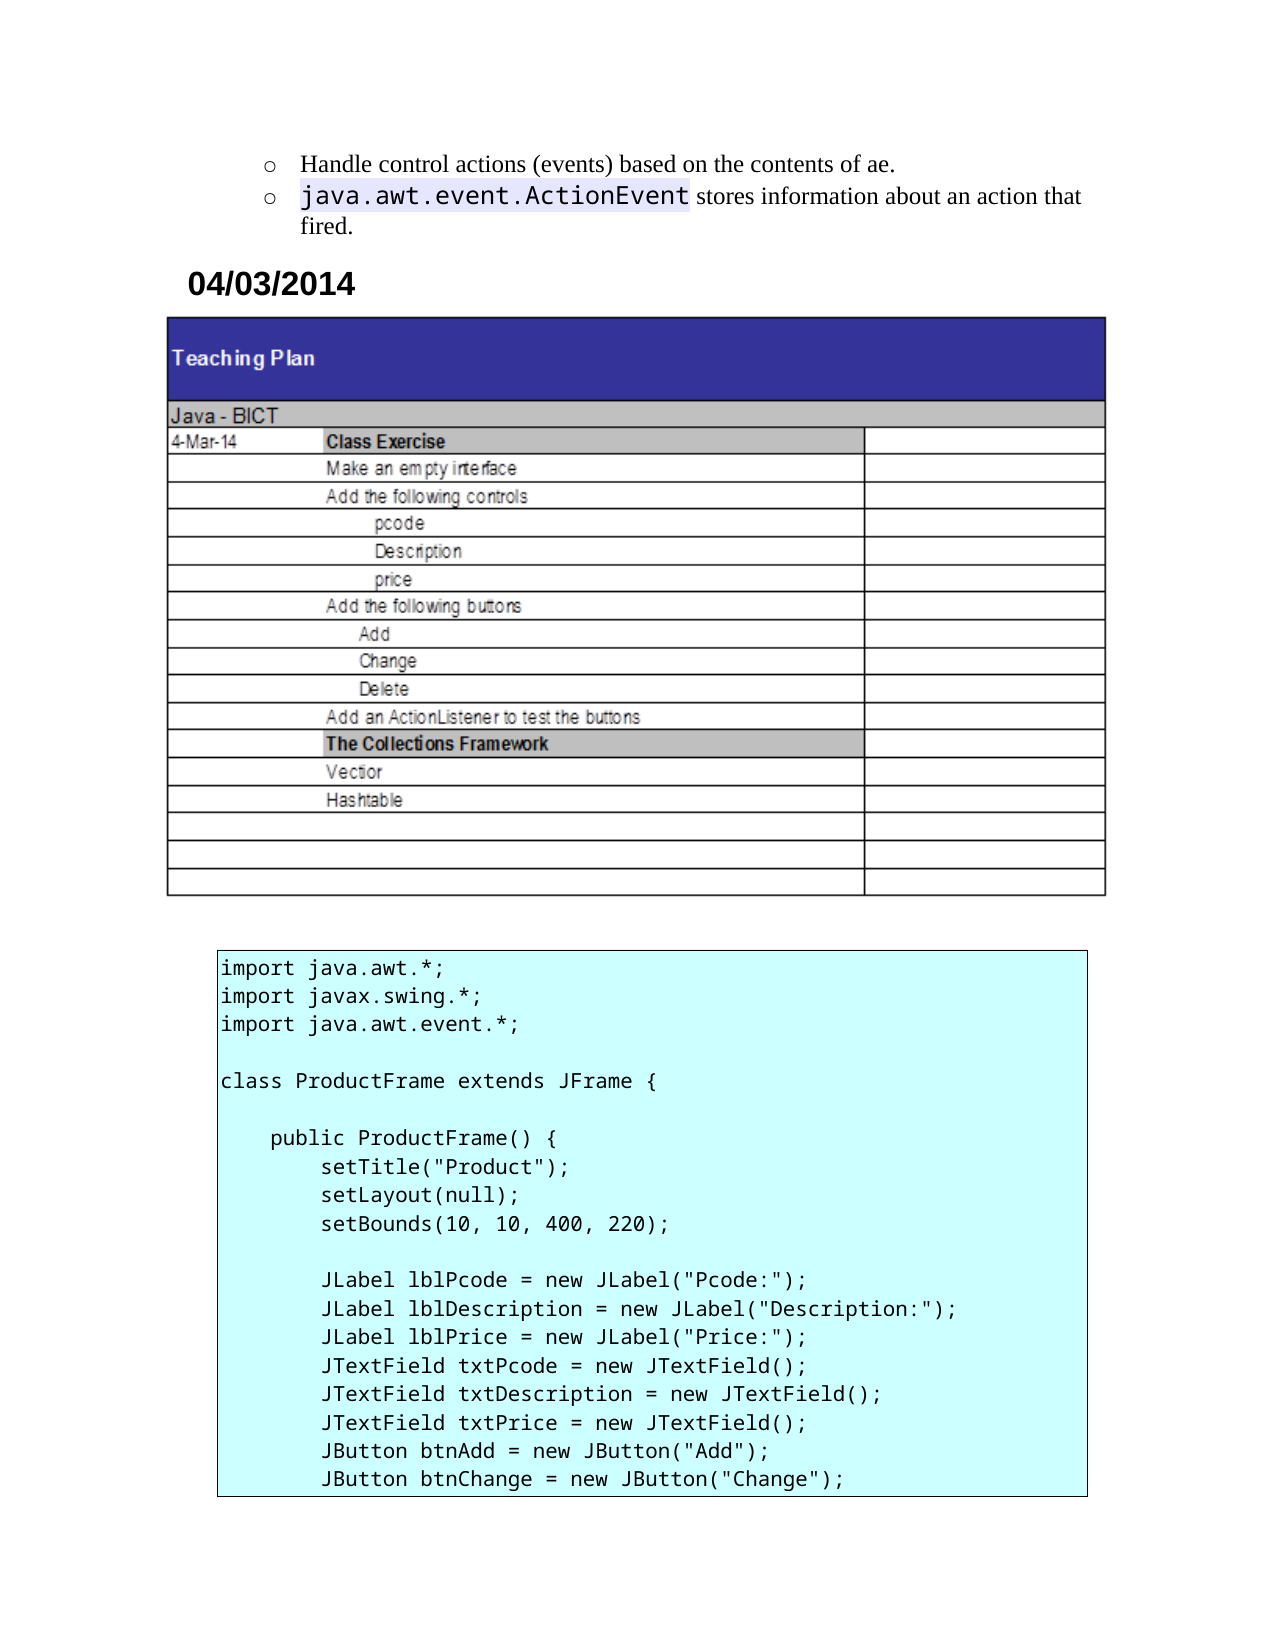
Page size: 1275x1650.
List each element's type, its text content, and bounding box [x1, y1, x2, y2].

list java.awt.event.ActionEvent stores information about an action that fired. [262, 178, 1087, 239]
list Handle control actions (events) based on the contents of ae. [262, 150, 1087, 178]
picture [164, 314, 1111, 901]
subtitle 04/03/2014 [187, 264, 1087, 302]
text import java.awt.*; import javax.swing.*; import java.awt.event.*; class ProductFrame extends JFrame { public ProductFrame() { setTitle("Product"); setLayout(null); setBounds(10, 10, 400, 220); JLabel lblPcode = new JLabel("Pcode:"); JLabel lblDescription = new JLabel("Description:"); JLabel lblPrice = new JLabel("Price:"); JTextField txtPcode = new JTextField(); JTextField txtDescription = new JTextField(); JTextField txtPrice = new JTextField(); JButton btnAdd = new JButton("Add"); JButton btnChange = new JButton("Change"); [218, 951, 1087, 1496]
